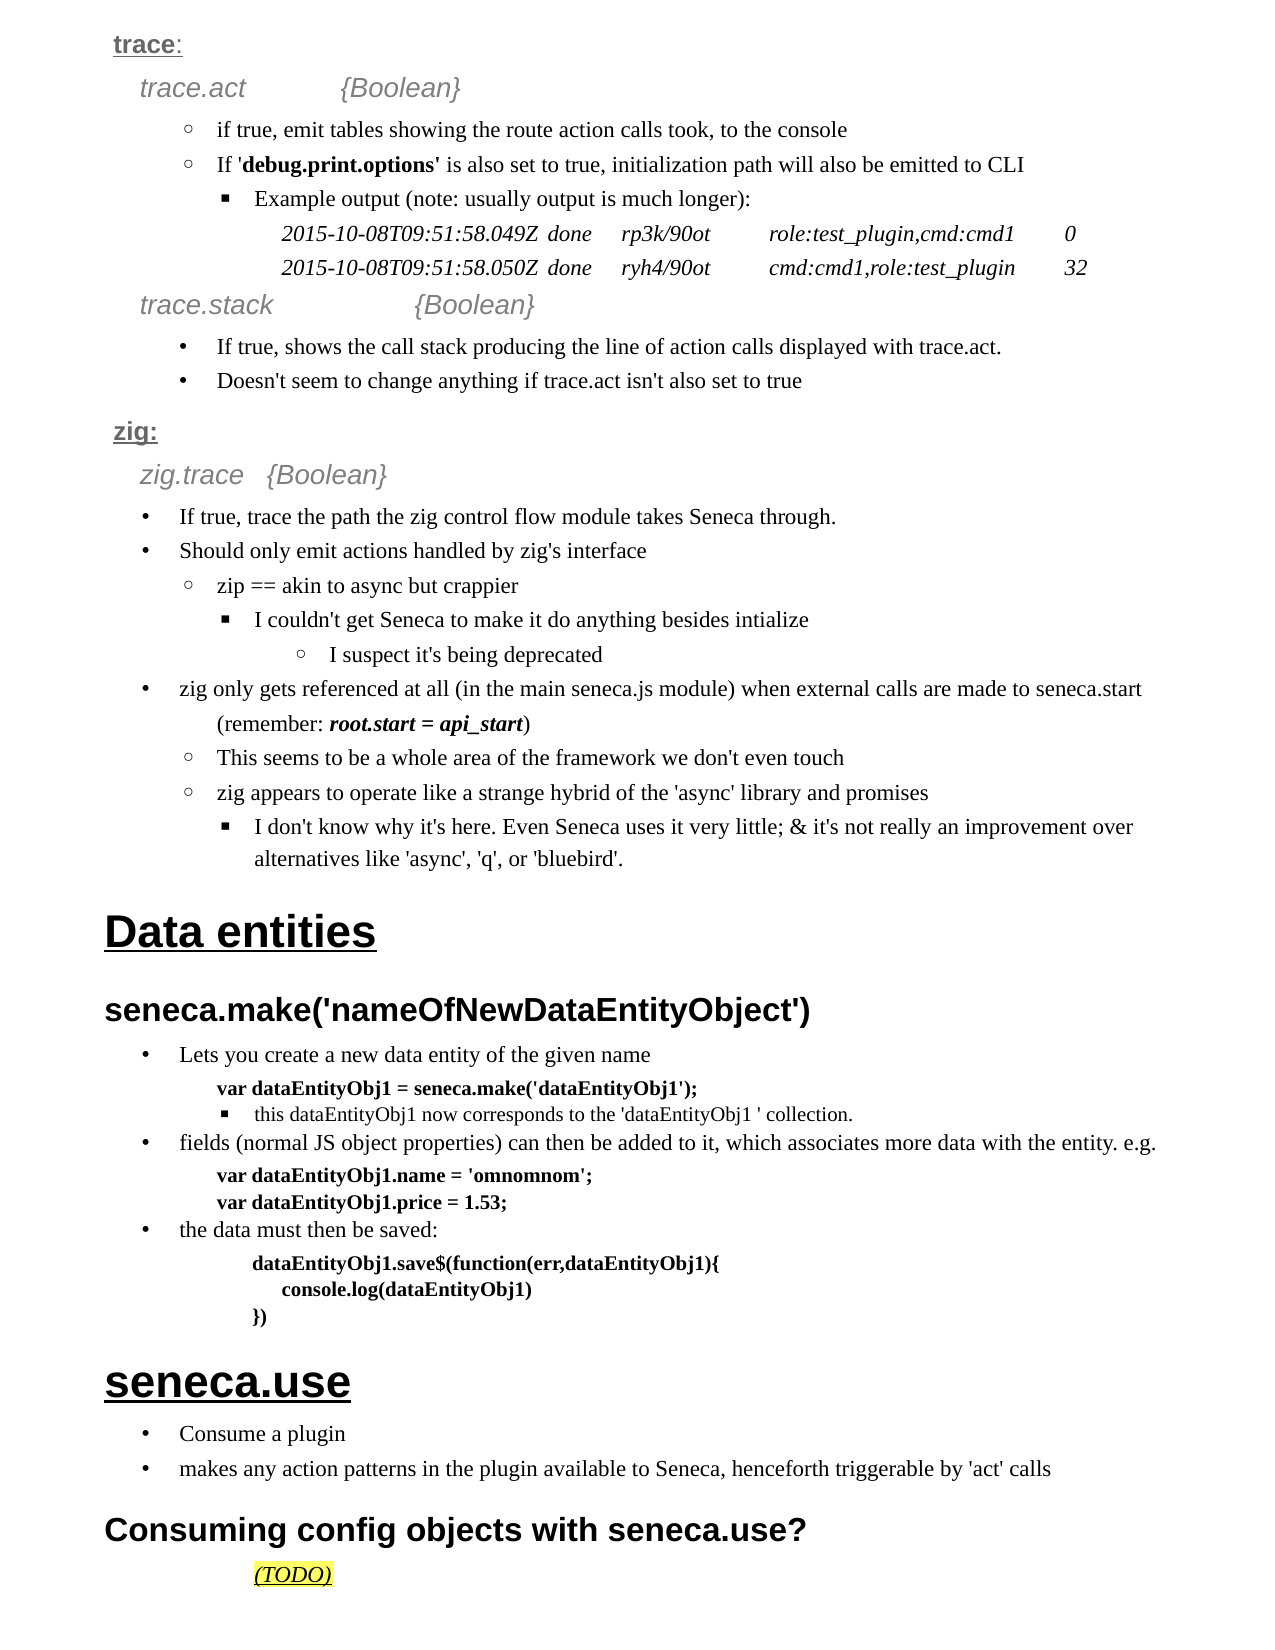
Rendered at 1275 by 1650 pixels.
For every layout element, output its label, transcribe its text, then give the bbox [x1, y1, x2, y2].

subtitle Consuming config objects with seneca.use? [104, 1510, 1183, 1548]
list var dataEntityObj1.price = 1.53; [179, 1190, 1183, 1214]
text }) [252, 1303, 1183, 1328]
list makes any action patterns in the plugin available to Seneca, henceforth triggerable by 'act' calls [142, 1455, 1183, 1481]
subtitle Data entities [104, 904, 1183, 957]
text 2015-10-08T09:51:58.050Z done ryh4/90ot cmd:cmd1,role:test_plugin 32 [104, 254, 1183, 280]
list zig appears to operate like a strange hybrid of the 'async' library and promises [179, 779, 1183, 805]
list var dataEntityObj1 = seneca.make('dataEntityObj1'); [179, 1076, 1183, 1100]
list var dataEntityObj1.name = 'omnomnom'; [179, 1163, 1183, 1187]
list I suspect it's being deprecated [292, 641, 1183, 667]
list Doesn't seem to change anything if trace.act isn't also set to true [179, 367, 1183, 394]
list If true, shows the call stack producing the line of action calls displayed with trace.act. [179, 333, 1183, 359]
list zig only gets referenced at all (in the main seneca.js module) when external calls are made to seneca.start [142, 675, 1183, 702]
subtitle trace: [104, 29, 1183, 59]
list this dataEntityObj1 now corresponds to the 'dataEntityObj1 ' collection. [217, 1102, 1183, 1126]
list zip == akin to async but crappier [179, 572, 1183, 598]
list if true, emit tables showing the route action calls took, to the console [179, 116, 1183, 142]
list fields (normal JS object properties) can then be added to it, which associates more data with the entity. e.g. [142, 1129, 1183, 1155]
list (TODO) [217, 1561, 1183, 1587]
subtitle trace.stack {Boolean} [139, 288, 1183, 320]
list Consume a plugin [142, 1420, 1183, 1447]
subtitle zig: [104, 416, 1183, 446]
subtitle trace.act {Boolean} [139, 72, 1183, 104]
text console.log(dataEntityObj1) [252, 1277, 1183, 1301]
list the data must then be saved: [142, 1216, 1183, 1242]
subtitle zig.trace {Boolean} [139, 459, 1183, 491]
subtitle seneca.use [104, 1355, 1183, 1408]
list If true, trace the path the zig control flow module takes Seneca through. [142, 503, 1183, 529]
list I couldn't get Seneca to make it do anything besides intialize [217, 606, 1183, 633]
list Example output (note: usually output is much longer): [217, 185, 1183, 211]
list Lets you create a new data entity of the given name [142, 1041, 1183, 1068]
list I don't know why it's here. Even Seneca uses it very little; & it's not really an improvement over alternatives like 'async', 'q', or 'bluebird'. [217, 813, 1183, 871]
text dataEntityObj1.save$(function(err,dataEntityObj1){ [252, 1251, 1183, 1275]
list Should only emit actions handled by zig's interface [142, 537, 1183, 564]
subtitle seneca.make('nameOfNewDataEntityObject') [104, 990, 1183, 1029]
list This seems to be a whole area of the framework we don't even touch [179, 744, 1183, 771]
list (remember: root.start = api_start) [179, 710, 1183, 736]
list If 'debug.print.options' is also set to true, initialization path will also be emitted to CLI [179, 151, 1183, 177]
text 2015-10-08T09:51:58.049Z done rp3k/90ot role:test_plugin,cmd:cmd1 0 [104, 219, 1183, 246]
